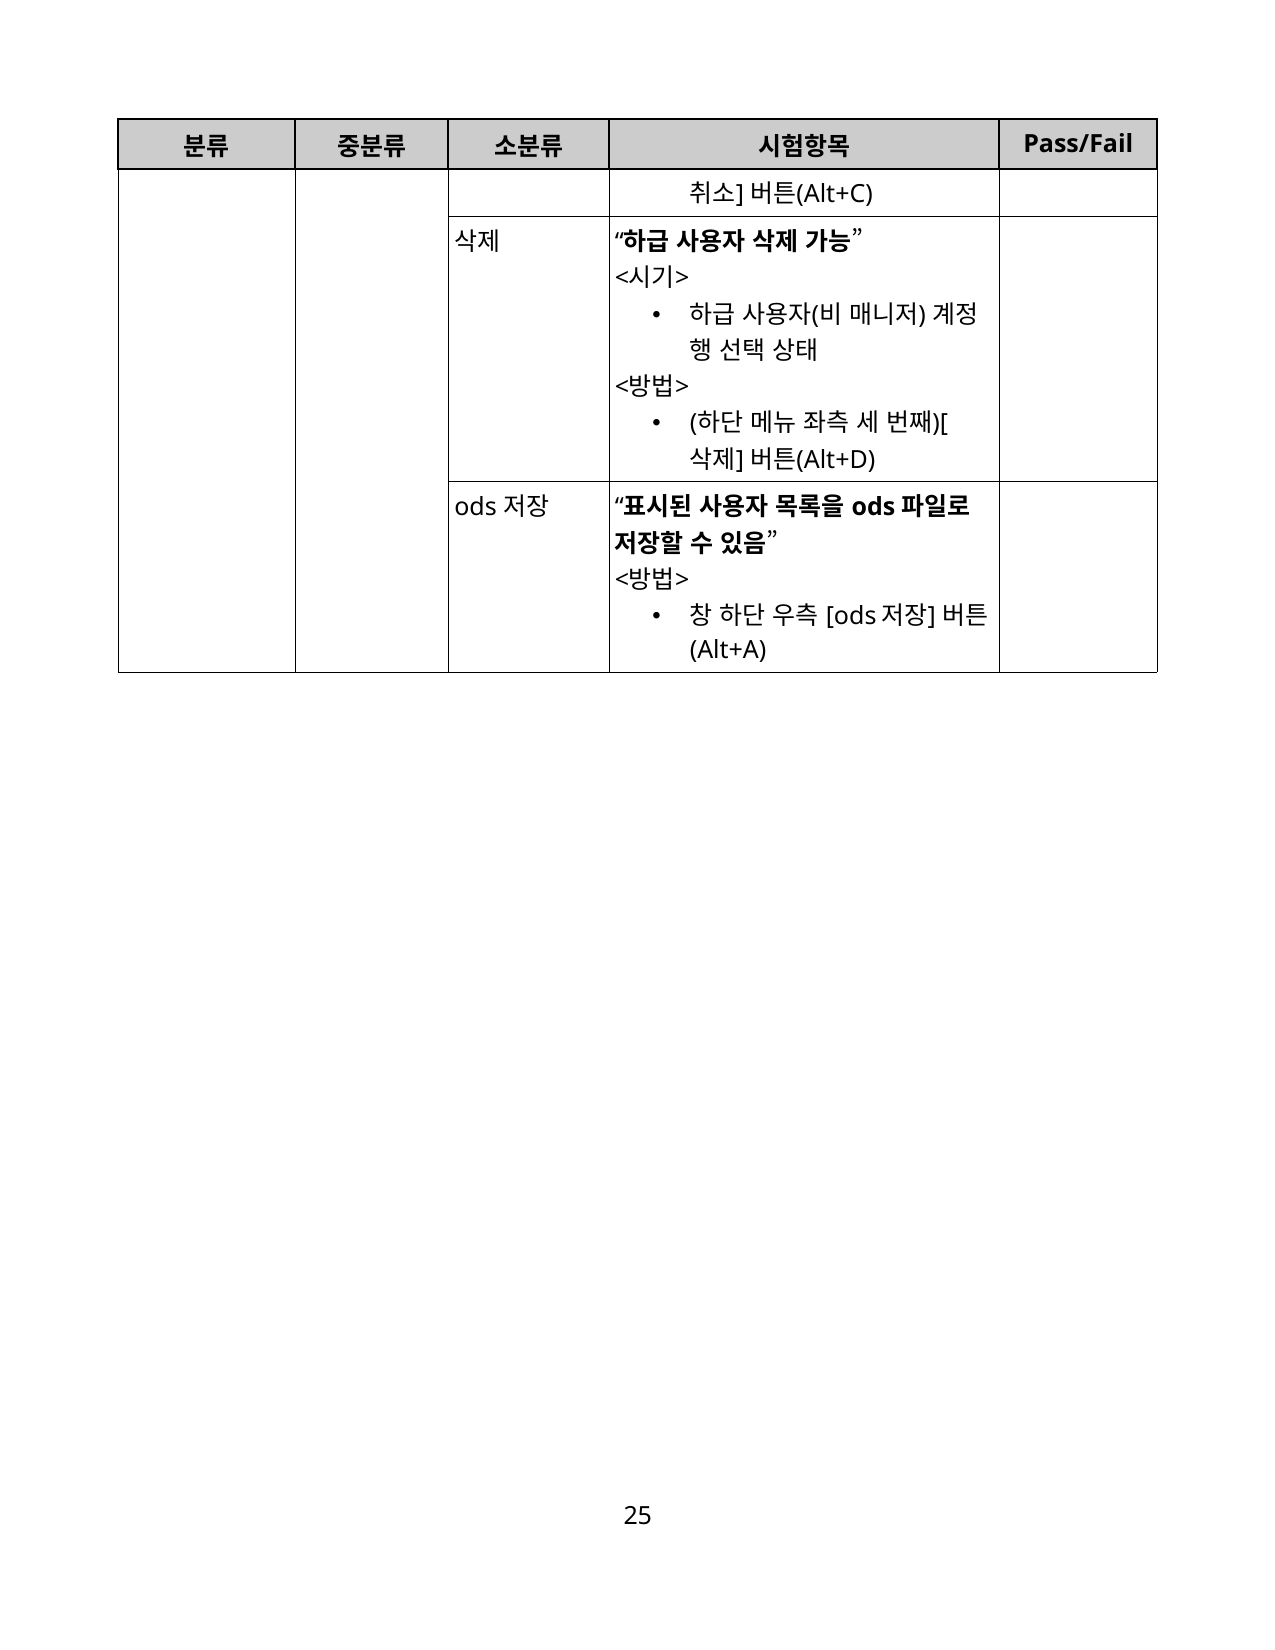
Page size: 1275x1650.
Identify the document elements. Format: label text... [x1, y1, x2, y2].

table_cell “표시된 사용자 목록을 ods 파일로 저장할 수 있음” <방법> 창 하단 우측 [ods저장] 버튼(Alt+A) [610, 482, 999, 672]
table_cell [449, 170, 609, 216]
table_cell ods 저장 [449, 482, 609, 672]
table_header 시험항목 [610, 120, 998, 168]
table_header Pass/Fail [1000, 120, 1156, 168]
table_header 소분류 [449, 120, 608, 168]
table_cell [296, 170, 448, 672]
table_header 분류 [119, 120, 294, 168]
table_cell [1000, 482, 1157, 672]
table_cell [1000, 217, 1157, 481]
table_cell 취소] 버튼(Alt+C) [610, 170, 999, 216]
table_header 중분류 [296, 120, 447, 168]
table_cell “하급 사용자 삭제 가능” <시기> 하급 사용자(비 매니저) 계정 행 선택 상태 <방법> (하단 메뉴 좌측 세 번째)[삭제] 버튼(Alt+D) [610, 217, 999, 481]
table_cell [119, 170, 295, 672]
table_cell [1000, 170, 1157, 216]
table_cell 삭제 [449, 217, 609, 481]
